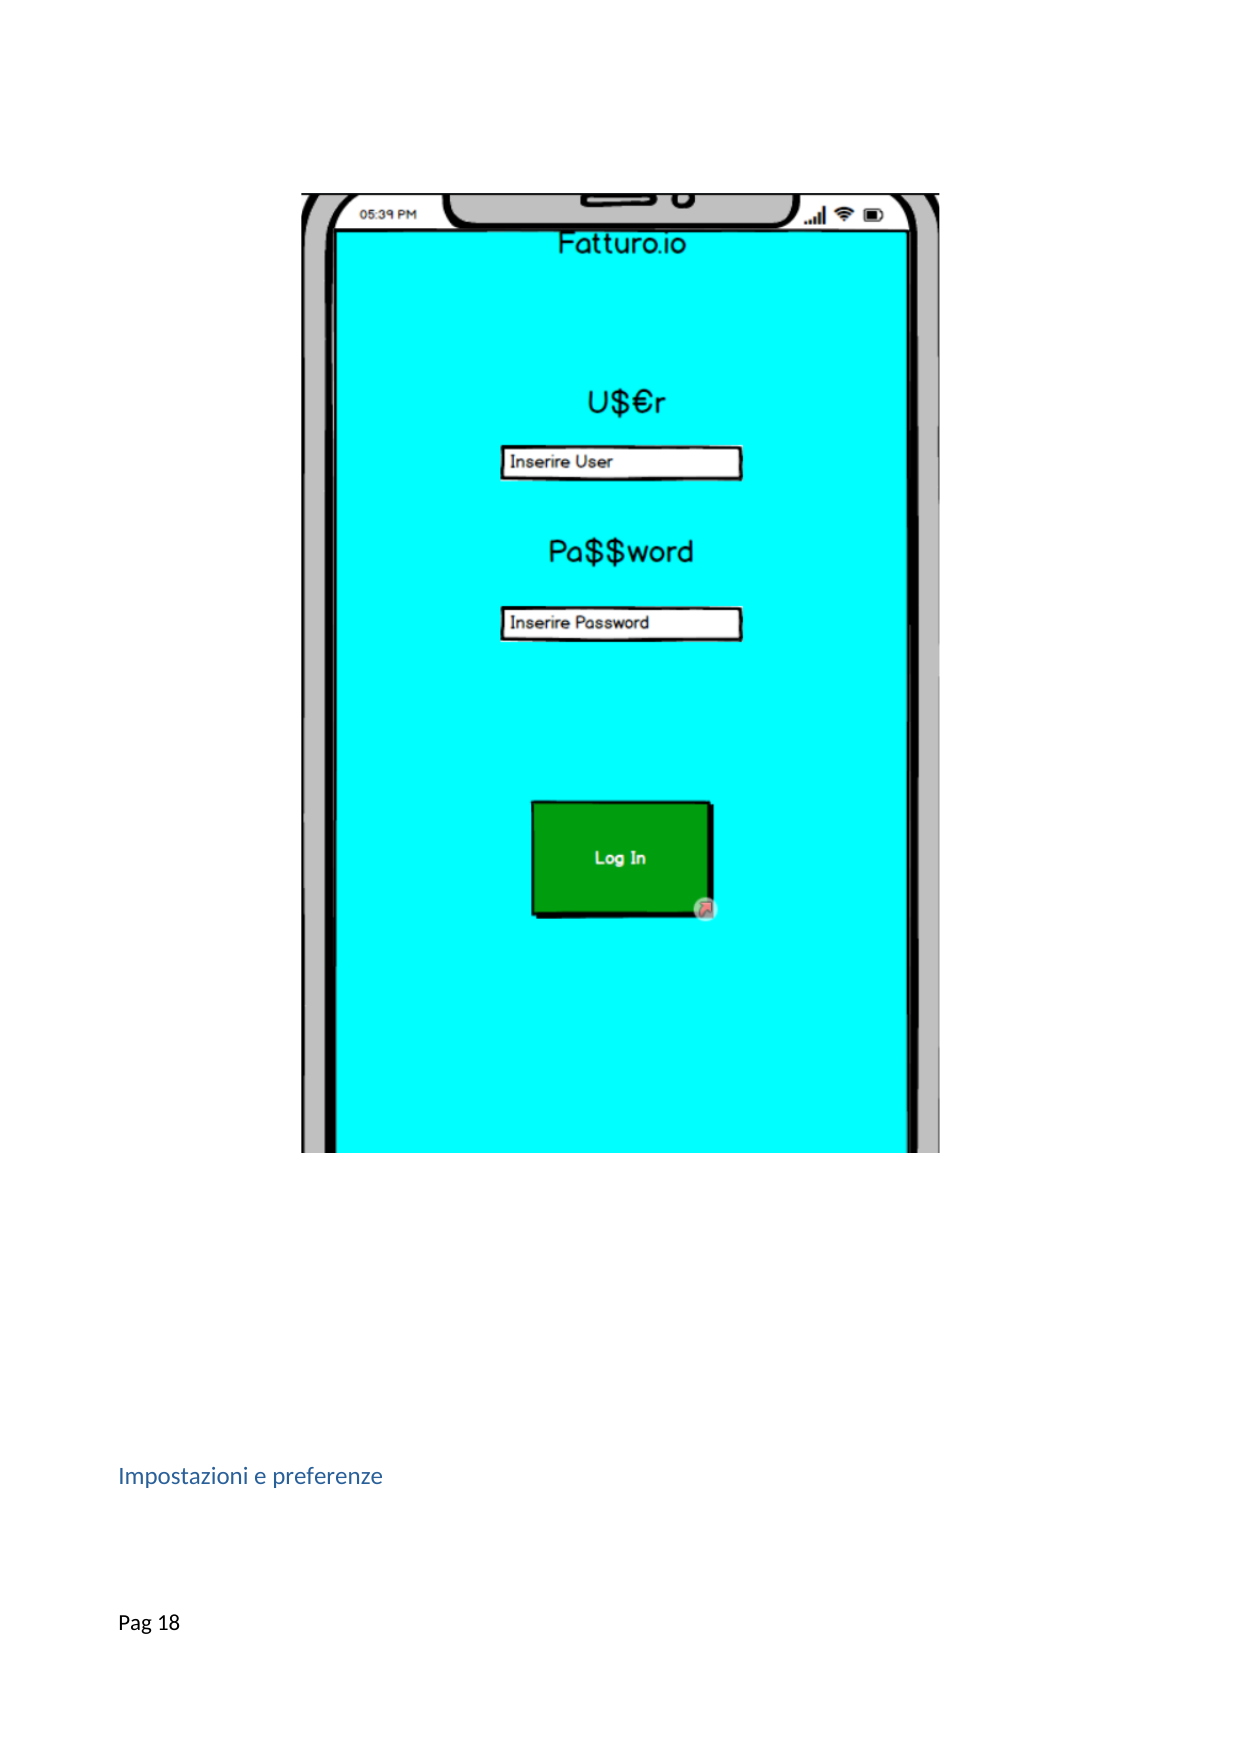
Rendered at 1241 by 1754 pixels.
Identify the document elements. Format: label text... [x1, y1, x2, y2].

text Impostazioni e preferenze [118, 1460, 1122, 1491]
picture [301, 193, 940, 1153]
